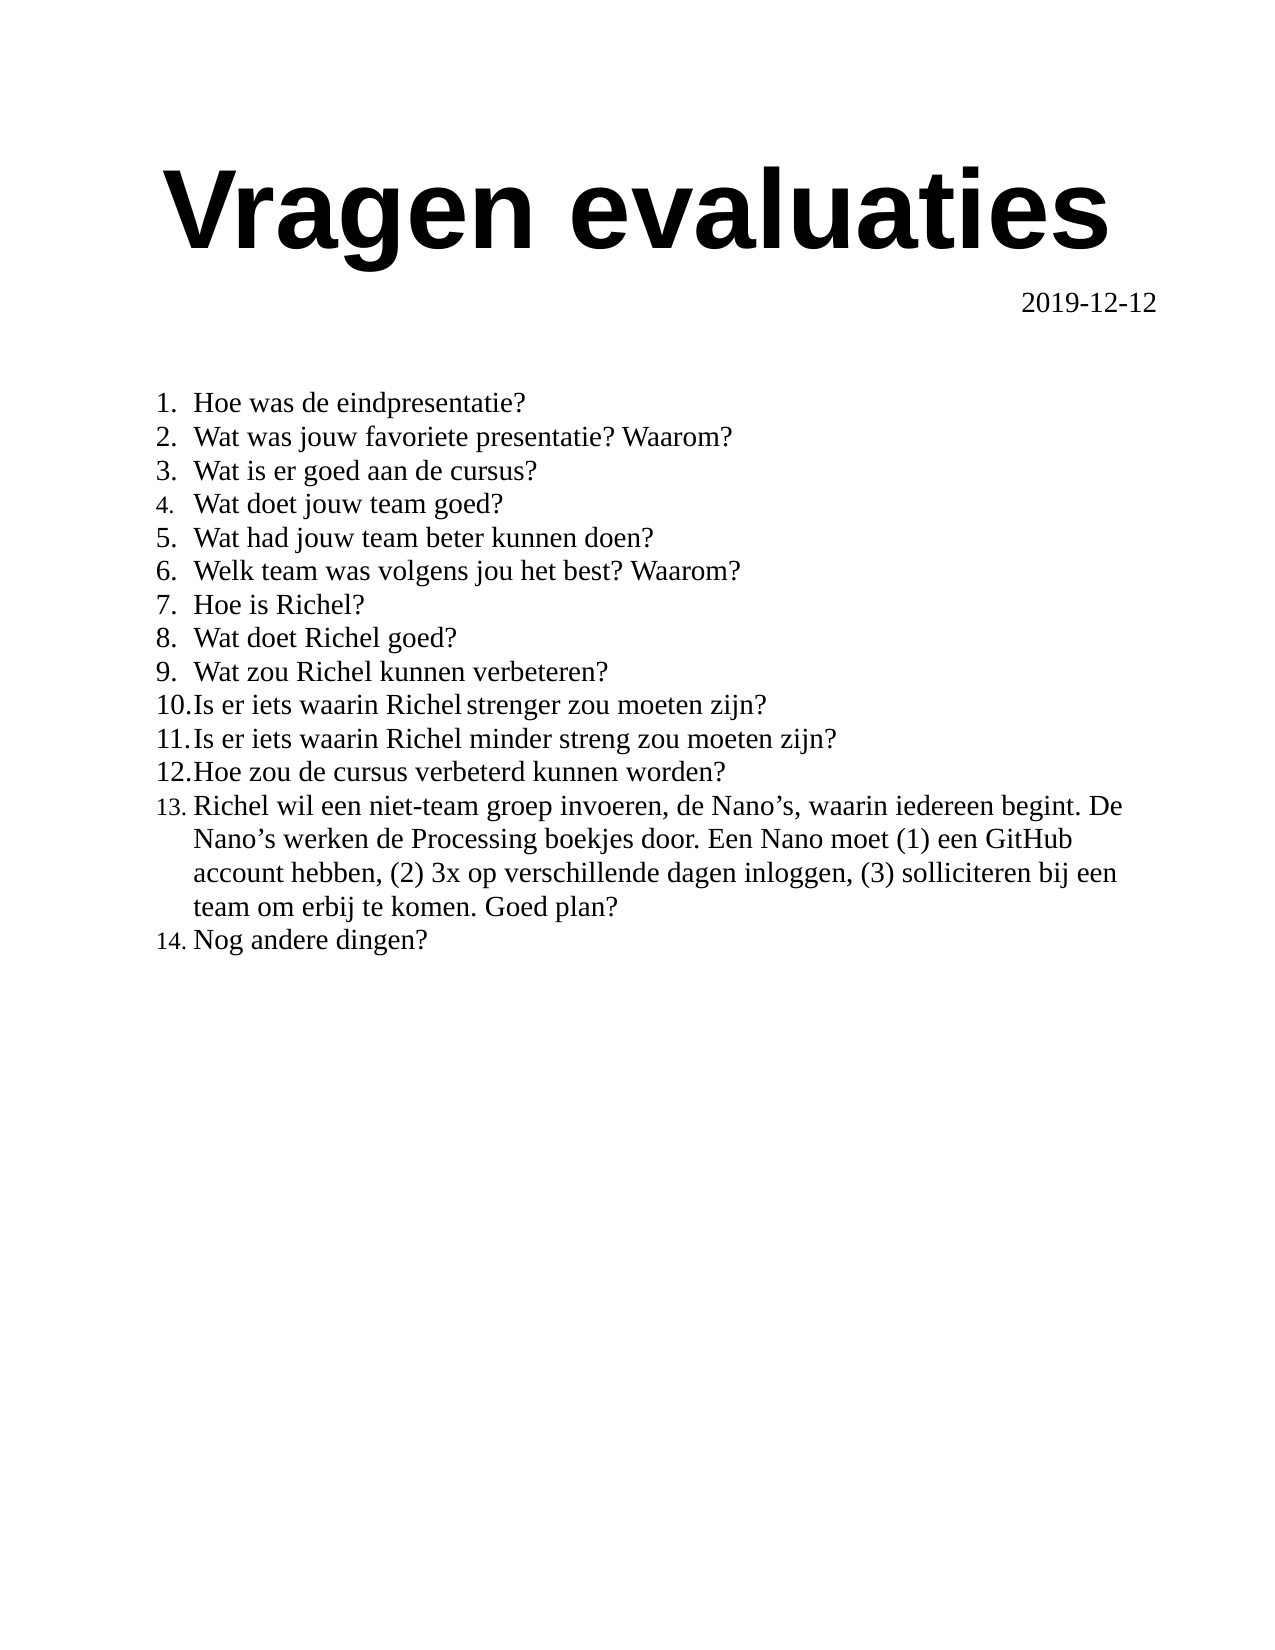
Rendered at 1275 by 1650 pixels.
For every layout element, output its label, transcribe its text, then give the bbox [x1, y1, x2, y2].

list Wat had jouw team beter kunnen doen? [156, 520, 1157, 553]
text 2019-12-12 [118, 285, 1157, 318]
list Wat doet Richel goed? [156, 620, 1157, 654]
list Welk team was volgens jou het best? Waarom? [156, 553, 1157, 587]
list Nog andere dingen? [156, 922, 1157, 956]
list Wat was jouw favoriete presentatie? Waarom? [156, 419, 1157, 453]
list Hoe was de eindpresentatie? [156, 386, 1157, 419]
list Is er iets waarin Richel minder streng zou moeten zijn? [156, 721, 1157, 754]
list Wat zou Richel kunnen verbeteren? [156, 654, 1157, 687]
list Wat doet jouw team goed? [156, 486, 1157, 520]
list Hoe zou de cursus verbeterd kunnen worden? [156, 754, 1157, 788]
title Vragen evaluaties [118, 143, 1157, 272]
list Wat is er goed aan de cursus? [156, 453, 1157, 486]
list Richel wil een niet-team groep invoeren, de Nano’s, waarin iedereen begint. De Nano’s werken de Processing boekjes door. Een Nano moet (1) een GitHub account hebben, (2) 3x op verschillende dagen inloggen, (3) solliciteren bij een team om erbij te komen. Goed plan? [156, 788, 1157, 922]
list Is er iets waarin Richel strenger zou moeten zijn? [156, 687, 1157, 721]
list Hoe is Richel? [156, 587, 1157, 620]
